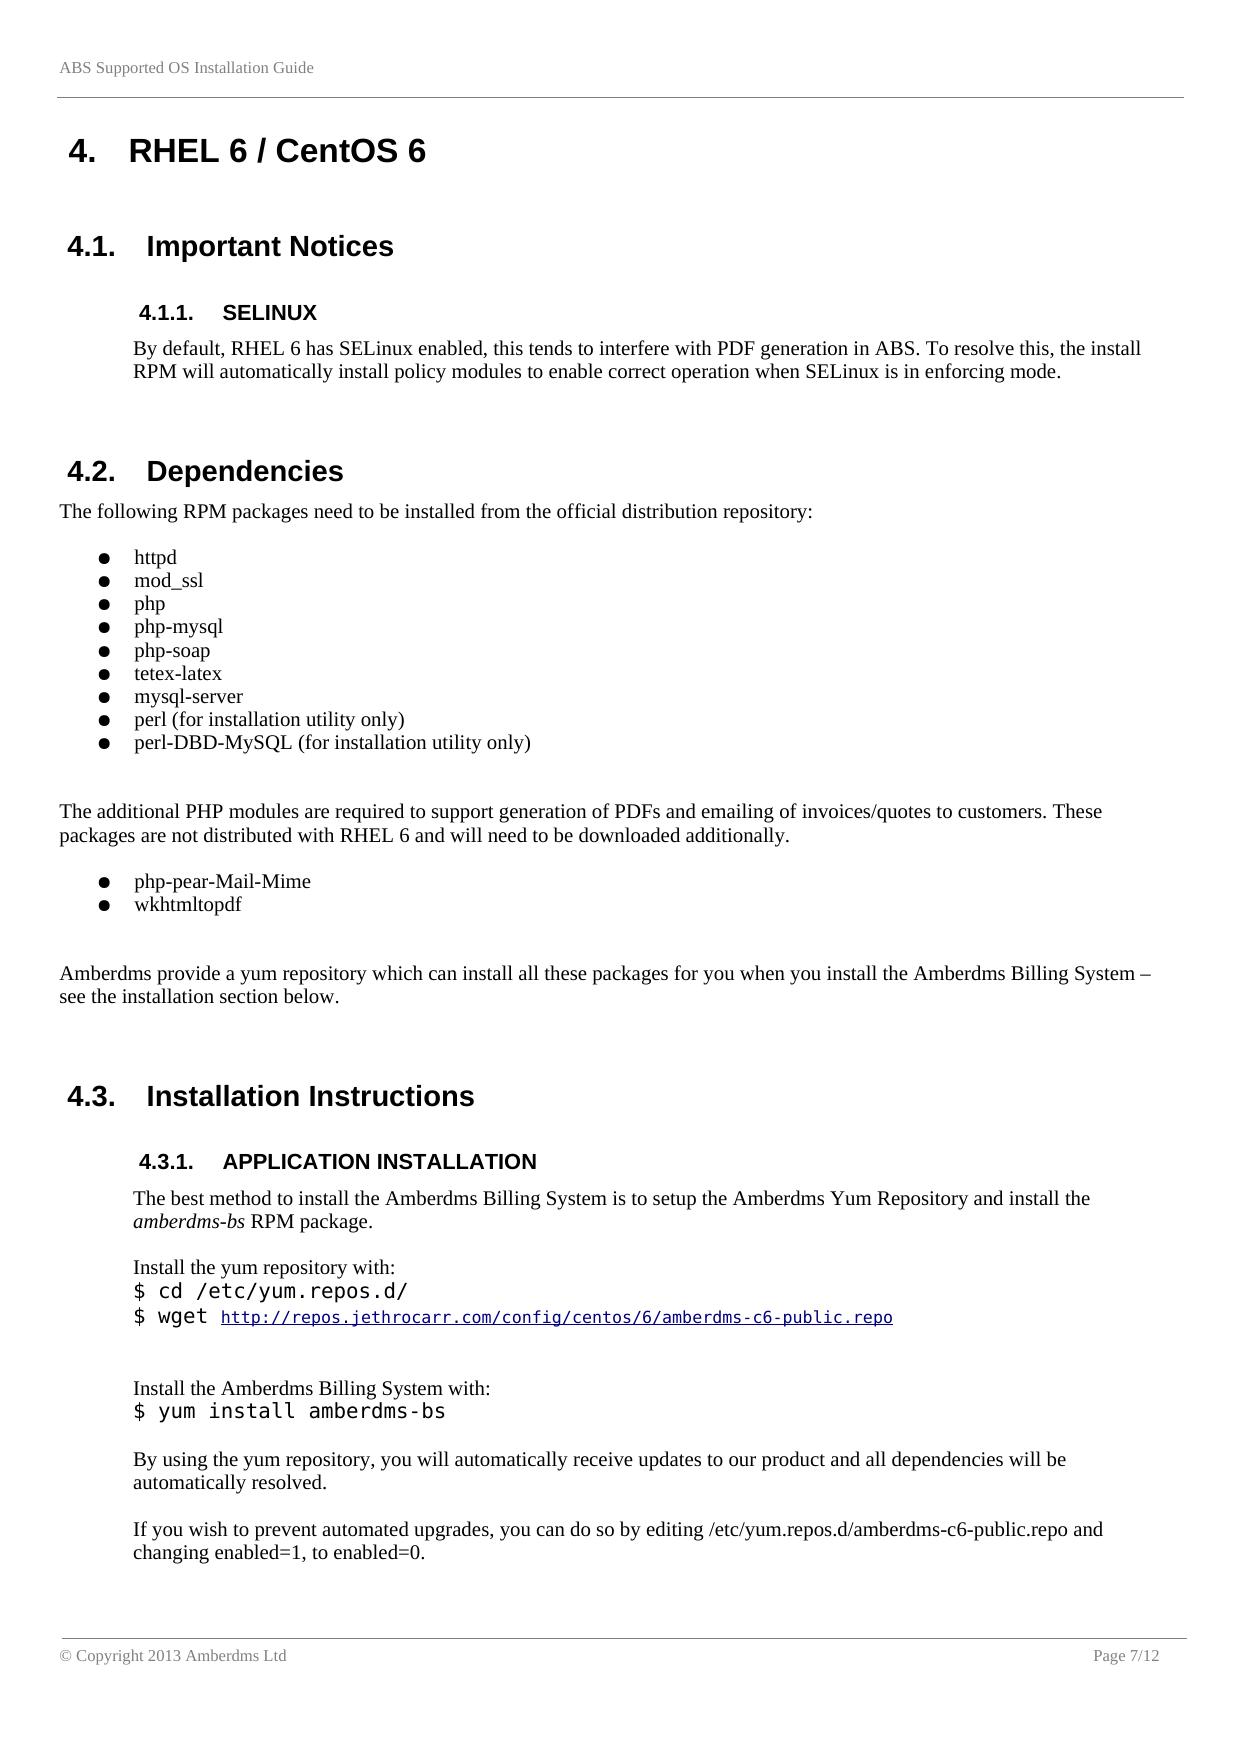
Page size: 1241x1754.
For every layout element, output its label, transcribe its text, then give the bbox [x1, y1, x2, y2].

text The best method to install the Amberdms Billing System is to setup the Amberdms Yum Repository and install the amberdms-bs RPM package. [133, 1187, 1181, 1233]
text By default, RHEL 6 has SELinux enabled, this tends to interfere with PDF generation in ABS. To resolve this, the install RPM will automatically install policy modules to enable correct operation when SELinux is in enforcing mode. [133, 337, 1181, 383]
text Install the yum repository with: [133, 1256, 1181, 1279]
list php [97, 592, 1181, 615]
subtitle Installation Instructions [59, 1080, 1181, 1112]
list php-soap [97, 638, 1181, 662]
text By using the yum repository, you will automatically receive updates to our product and all dependencies will be automatically resolved. [133, 1448, 1181, 1494]
text The additional PHP modules are required to support generation of PDFs and emailing of invoices/quotes to customers. These packages are not distributed with RHEL 6 and will need to be downloaded additionally. [59, 800, 1181, 847]
text Install the Amberdms Billing System with: [133, 1376, 1181, 1399]
text The following RPM packages need to be installed from the official distribution repository: [59, 500, 1181, 523]
list wkhtmltopdf [97, 893, 1181, 916]
text $ yum install amberdms-bs [133, 1399, 1181, 1424]
text If you wish to prevent automated upgrades, you can do so by editing /etc/yum.repos.d/amberdms-c6-public.repo and changing enabled=1, to enabled=0. [133, 1517, 1181, 1564]
list httpd [97, 546, 1181, 569]
list mysql-server [97, 685, 1181, 708]
list perl-DBD-MySQL (for installation utility only) [97, 731, 1181, 754]
list mod_ssl [97, 569, 1181, 592]
text $ wget http://repos.jethrocarr.com/config/centos/6/amberdms-c6-public.repo [133, 1304, 1181, 1328]
list php-mysql [97, 615, 1181, 638]
list perl (for installation utility only) [97, 708, 1181, 731]
text Amberdms provide a yum repository which can install all these packages for you when you install the Amberdms Billing System – see the installation section below. [59, 962, 1181, 1008]
subtitle Application Installation [133, 1150, 1181, 1174]
list tetex-latex [97, 662, 1181, 685]
list php-pear-Mail-Mime [97, 870, 1181, 893]
subtitle Dependencies [59, 455, 1181, 487]
subtitle SELinux [133, 300, 1181, 325]
subtitle RHEL 6 / CentOS 6 [59, 132, 1181, 169]
subtitle Important Notices [59, 230, 1181, 263]
text $ cd /etc/yum.repos.d/ [133, 1279, 1181, 1304]
